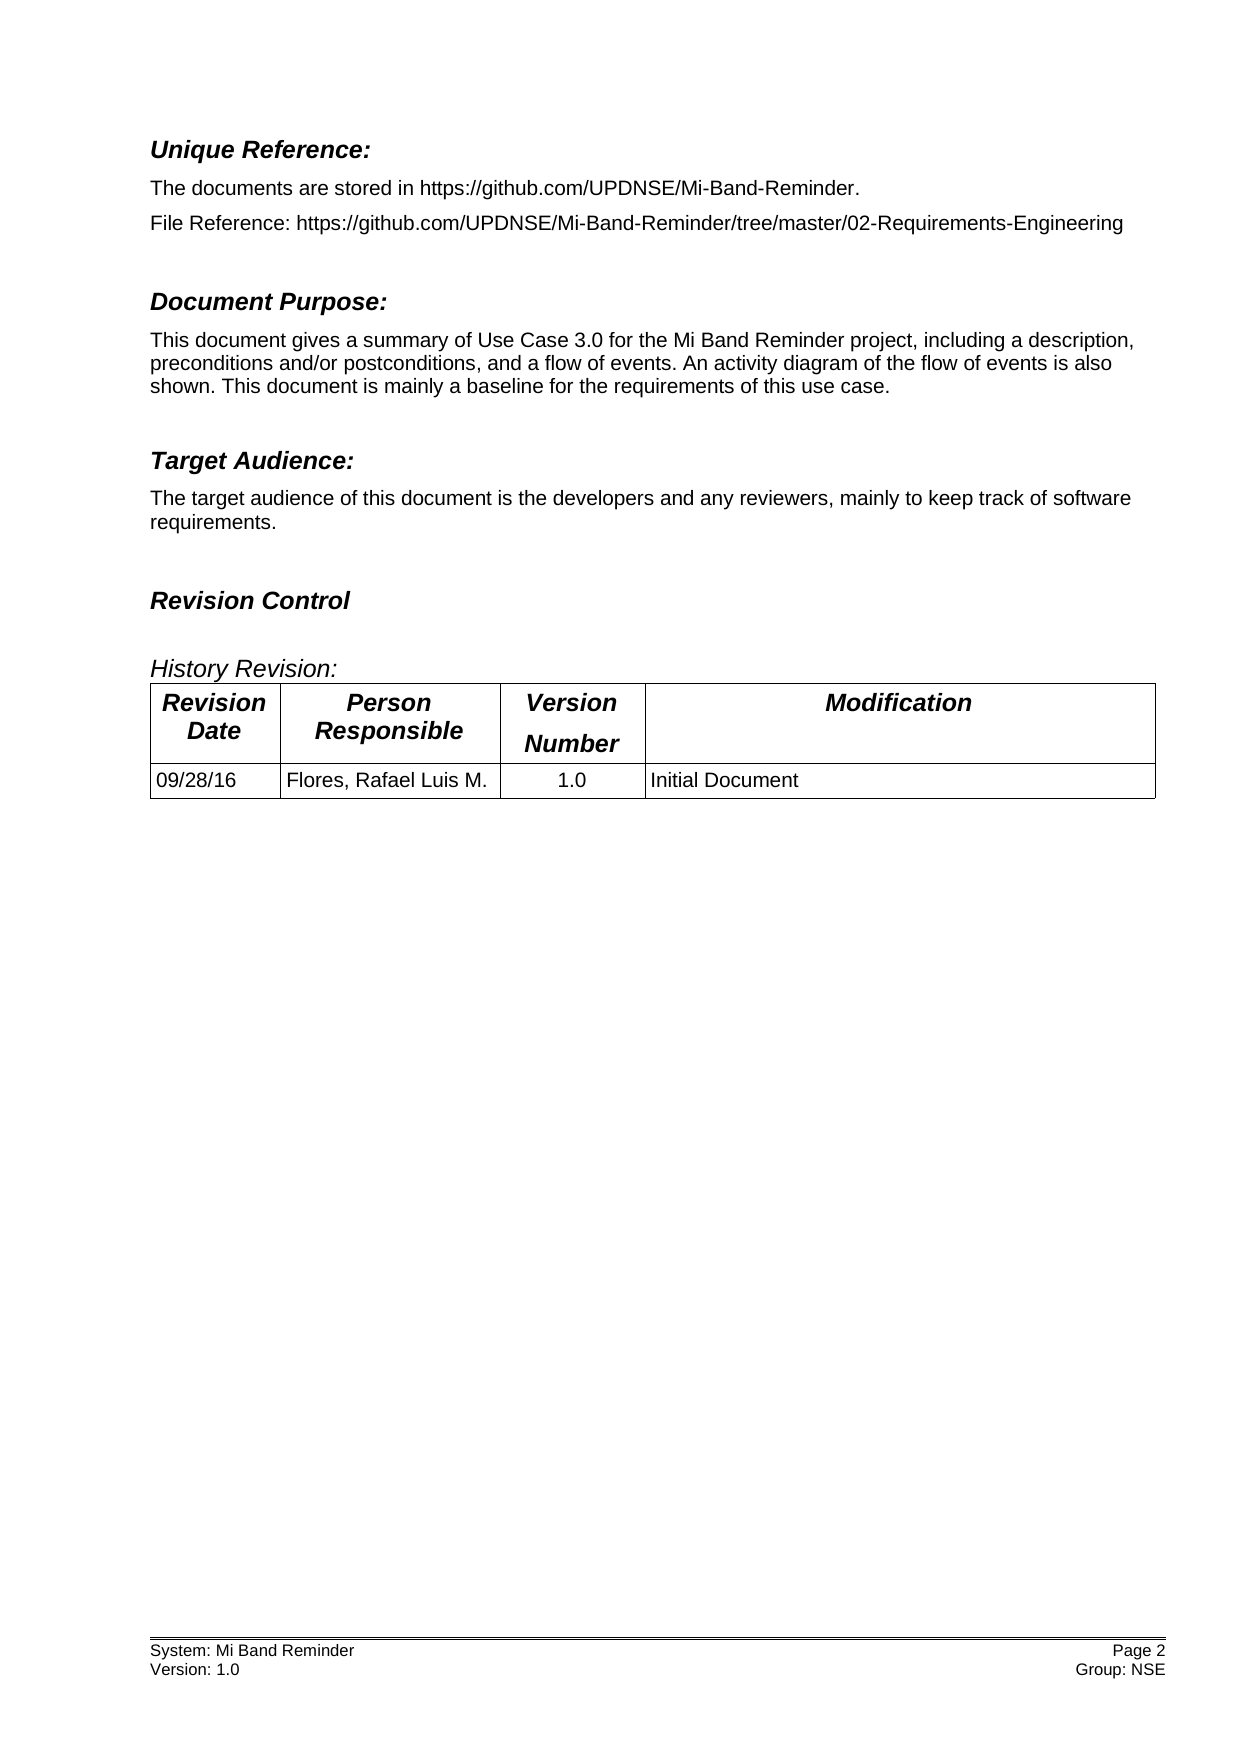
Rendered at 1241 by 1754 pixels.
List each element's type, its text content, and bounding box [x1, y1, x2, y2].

subtitle Document Purpose: [150, 288, 1166, 316]
subtitle The documents are stored in https://github.com/UPDNSE/Mi-Band-Reminder. [150, 176, 1166, 199]
subtitle The target audience of this document is the developers and any reviewers, mainly to keep track of software requirements. [150, 487, 1166, 533]
table_header Person Responsible [281, 684, 500, 763]
subtitle Target Audience: [150, 447, 1166, 474]
subtitle Revision Control [150, 587, 1166, 614]
table_cell Flores, Rafael Luis M. [281, 764, 500, 798]
table_cell 09/28/16 [151, 764, 280, 798]
table_header Version Number [501, 684, 645, 763]
table_cell Initial Document [646, 764, 1155, 798]
text History Revision: [150, 655, 1166, 683]
table_header Revision Date [151, 684, 280, 763]
table_header Modification [646, 684, 1155, 763]
table_cell 1.0 [501, 764, 645, 798]
subtitle This document gives a summary of Use Case 3.0 for the Mi Band Reminder project, including a description, preconditions and/or postconditions, and a flow of events. An activity diagram of the flow of events is also shown. This document is mainly a baseline for the requirements of this use case. [150, 329, 1166, 398]
subtitle Unique Reference: [150, 136, 1166, 164]
subtitle File Reference: https://github.com/UPDNSE/Mi-Band-Reminder/tree/master/02-Requirements-Engineering [150, 212, 1166, 235]
